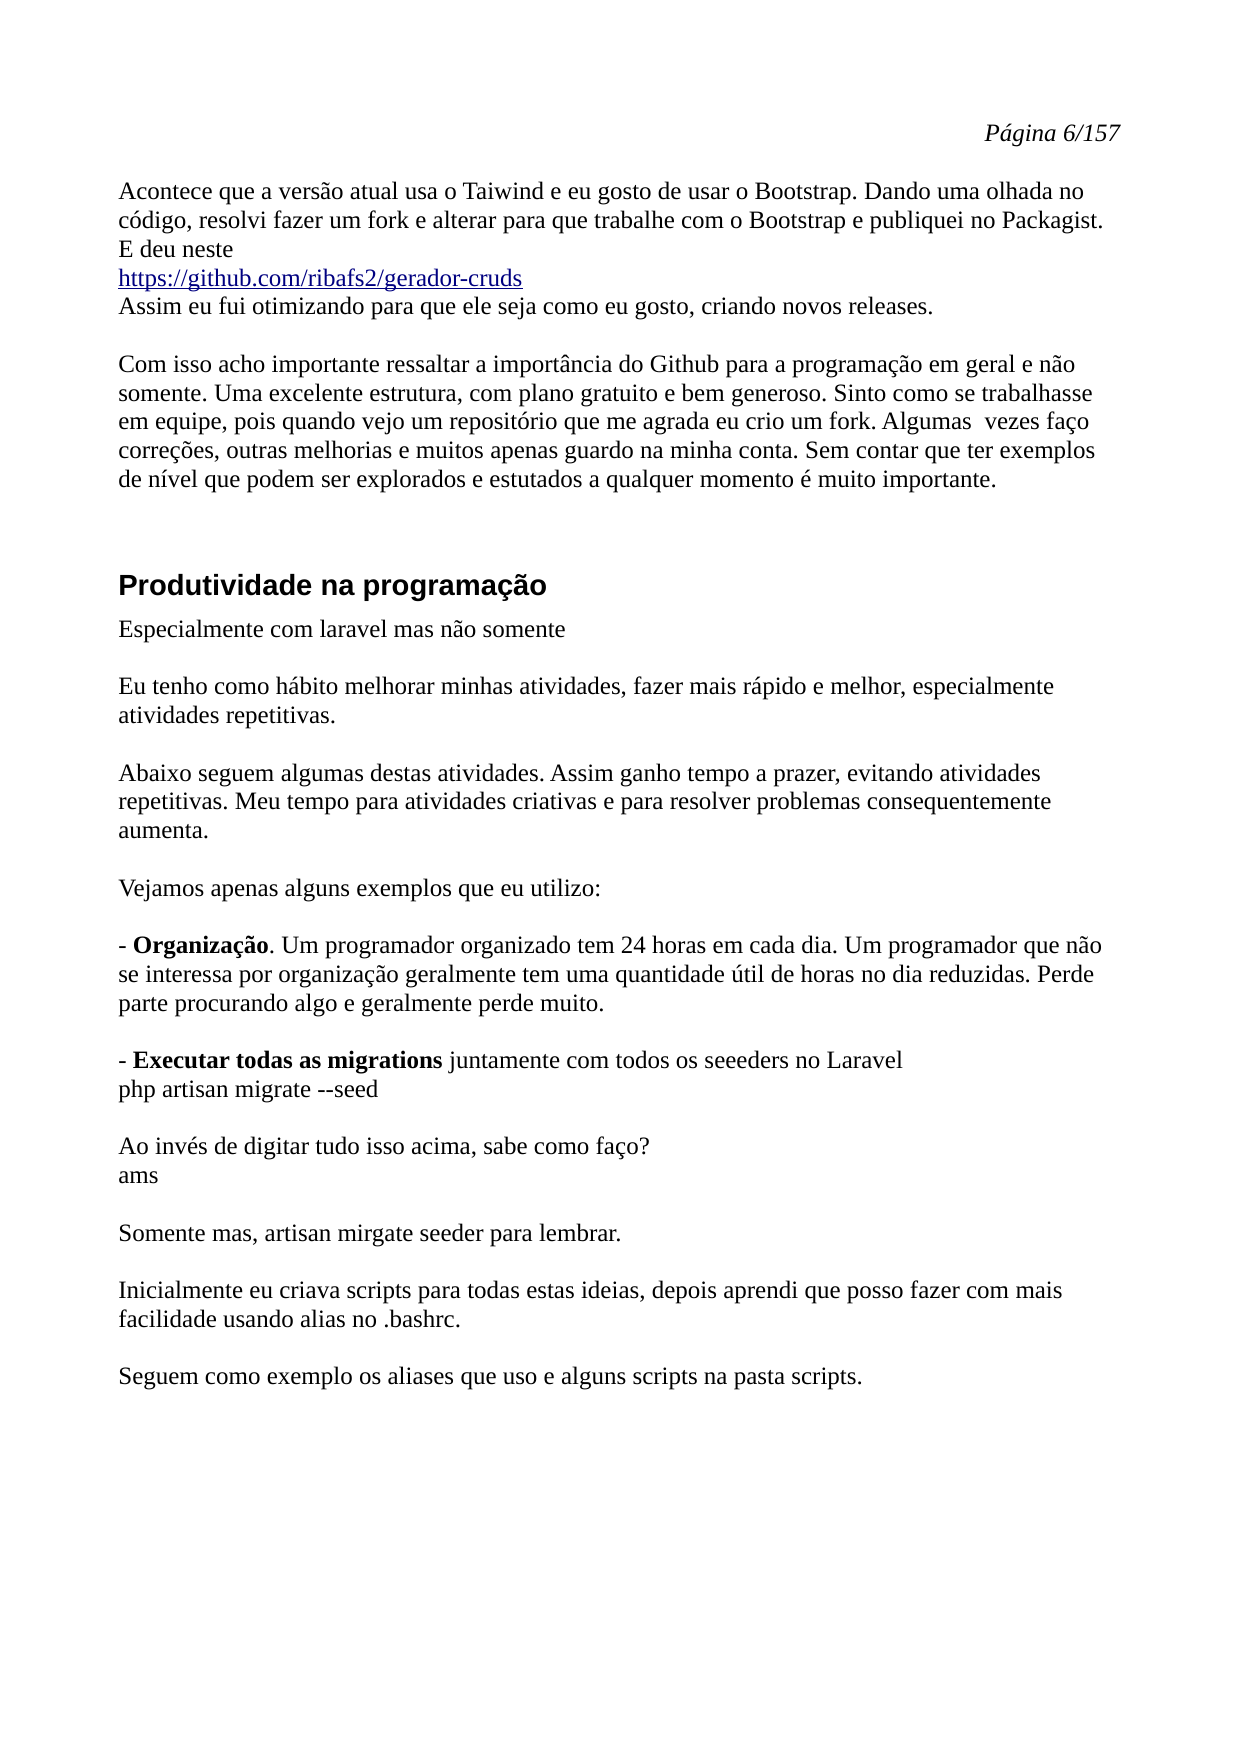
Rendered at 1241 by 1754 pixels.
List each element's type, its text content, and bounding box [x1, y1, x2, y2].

text https://github.com/ribafs2/gerador-cruds [118, 263, 1122, 291]
text - Executar todas as migrations juntamente com todos os seeeders no Laravel [118, 1045, 1122, 1074]
text Vejamos apenas alguns exemplos que eu utilizo: [118, 873, 1122, 901]
text Ao invés de digitar tudo isso acima, sabe como faço? [118, 1131, 1122, 1160]
text Especialmente com laravel mas não somente [118, 614, 1122, 643]
text Abaixo seguem algumas destas atividades. Assim ganho tempo a prazer, evitando atividades repetitivas. Meu tempo para atividades criativas e para resolver problemas consequentemente aumenta. [118, 758, 1122, 844]
text Somente mas, artisan mirgate seeder para lembrar. [118, 1218, 1122, 1246]
text Com isso acho importante ressaltar a importância do Github para a programação em geral e não somente. Uma excelente estrutura, com plano gratuito e bem generoso. Sinto como se trabalhasse em equipe, pois quando vejo um repositório que me agrada eu crio um fork. Algumas vezes faço correções, outras melhorias e muitos apenas guardo na minha conta. Sem contar que ter exemplos de nível que podem ser explorados e estutados a qualquer momento é muito importante. [118, 349, 1122, 493]
text Assim eu fui otimizando para que ele seja como eu gosto, criando novos releases. [118, 291, 1122, 320]
text Seguem como exemplo os aliases que uso e alguns scripts na pasta scripts. [118, 1361, 1122, 1390]
text Inicialmente eu criava scripts para todas estas ideias, depois aprendi que posso fazer com mais facilidade usando alias no .bashrc. [118, 1275, 1122, 1333]
text - Organização. Um programador organizado tem 24 horas em cada dia. Um programador que não se interessa por organização geralmente tem uma quantidade útil de horas no dia reduzidas. Perde parte procurando algo e geralmente perde muito. [118, 930, 1122, 1016]
text ams [118, 1160, 1122, 1189]
subtitle Produtividade na programação [118, 568, 1122, 601]
text Acontece que a versão atual usa o Taiwind e eu gosto de usar o Bootstrap. Dando uma olhada no código, resolvi fazer um fork e alterar para que trabalhe com o Bootstrap e publiquei no Packagist. E deu neste [118, 176, 1122, 263]
text php artisan migrate --seed [118, 1074, 1122, 1103]
text Eu tenho como hábito melhorar minhas atividades, fazer mais rápido e melhor, especialmente atividades repetitivas. [118, 671, 1122, 729]
